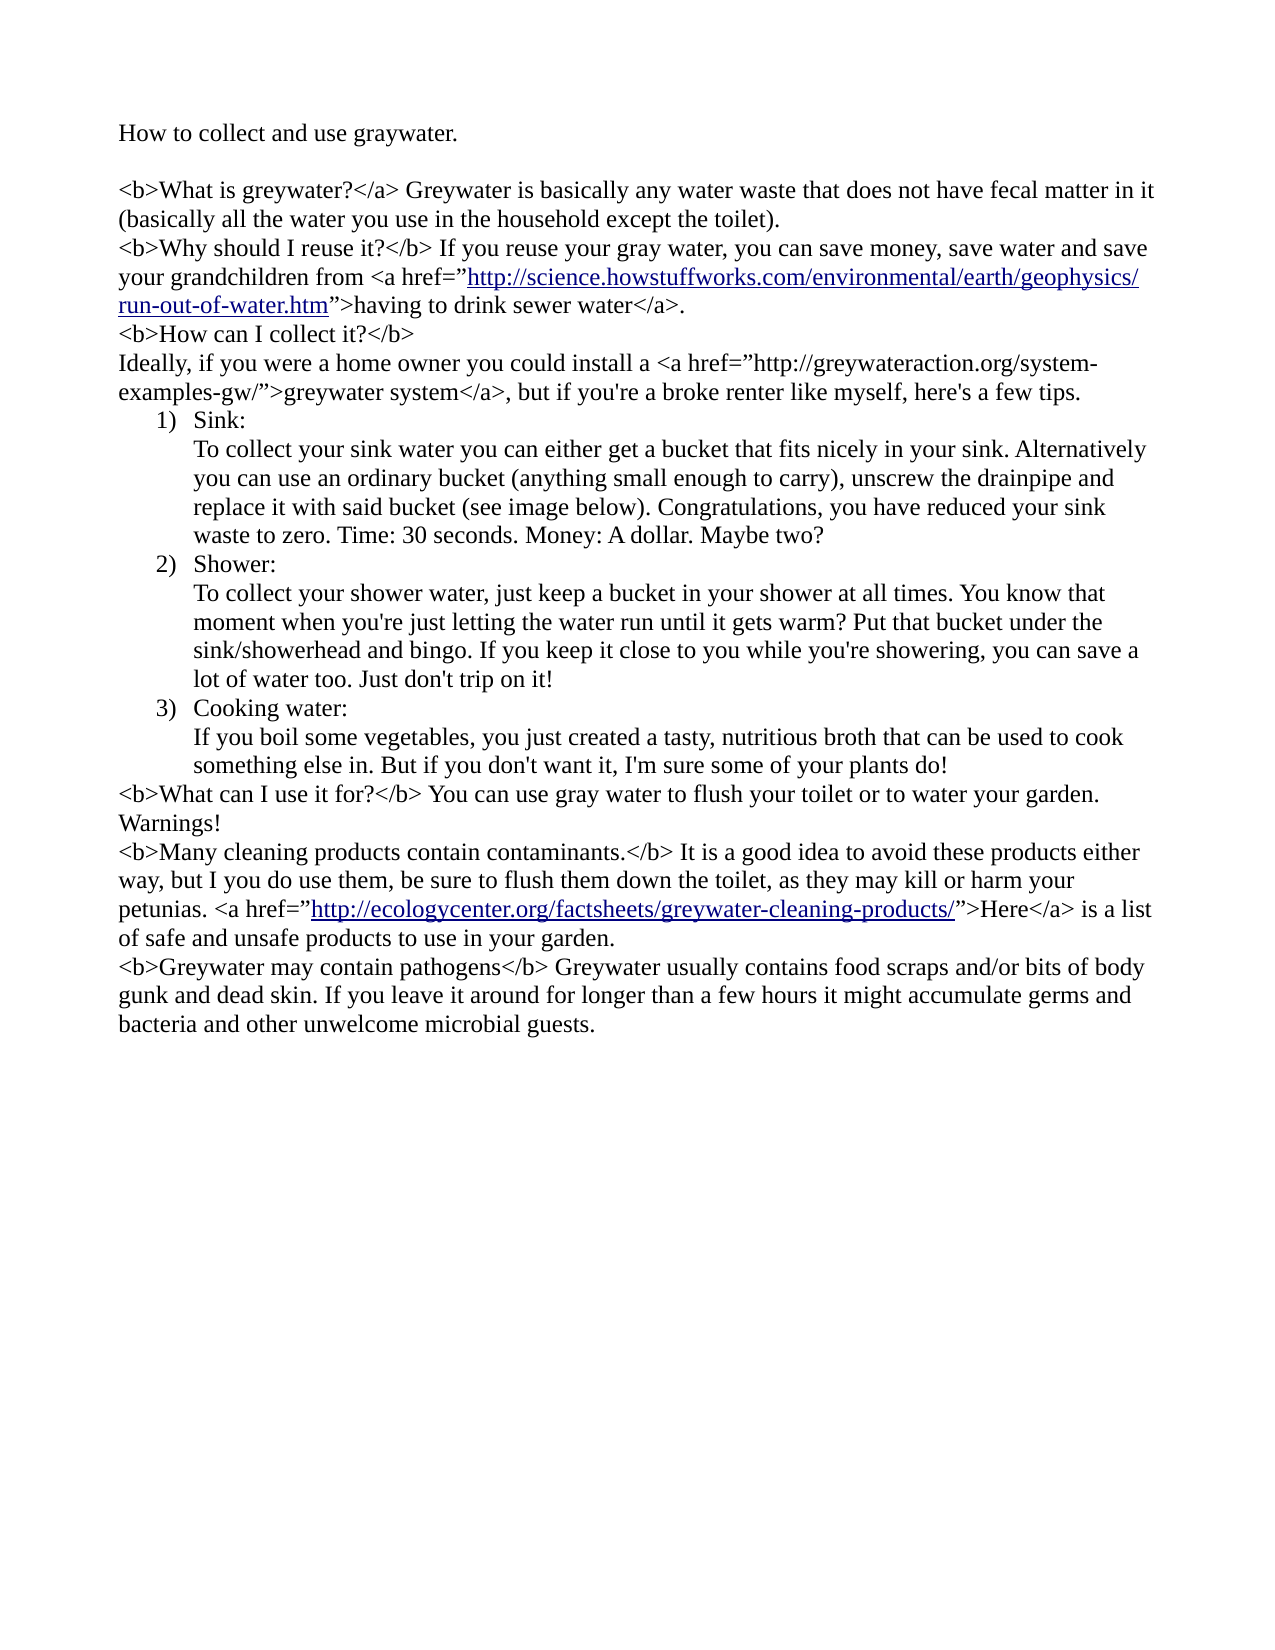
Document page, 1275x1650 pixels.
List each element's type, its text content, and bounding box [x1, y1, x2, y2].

text <b>What is greywater?</a> Greywater is basically any water waste that does not have fecal matter in it (basically all the water you use in the household except the toilet). [118, 176, 1157, 233]
text <b>Many cleaning products contain contaminants.</b> It is a good idea to avoid these products either way, but I you do use them, be sure to flush them down the toilet, as they may kill or harm your petunias. <a href=”http://ecologycenter.org/factsheets/greywater-cleaning-products/”>Here</a> is a list of safe and unsafe products to use in your garden. [118, 837, 1157, 952]
text <b>Greywater may contain pathogens</b> Greywater usually contains food scraps and/or bits of body gunk and dead skin. If you leave it around for longer than a few hours it might accumulate germs and bacteria and other unwelcome microbial guests. [118, 952, 1157, 1038]
list To collect your sink water you can either get a bucket that fits nicely in your sink. Alternatively you can use an ordinary bucket (anything small enough to carry), unscrew the drainpipe and replace it with said bucket (see image below). Congratulations, you have reduced your sink waste to zero. Time: 30 seconds. Money: A dollar. Maybe two? [156, 434, 1157, 549]
text <b>How can I collect it?</b> [118, 319, 1157, 348]
list Sink: [156, 406, 1157, 434]
text How to collect and use graywater. [118, 118, 1157, 147]
list If you boil some vegetables, you just created a tasty, nutritious broth that can be used to cook something else in. But if you don't want it, I'm sure some of your plants do! [156, 722, 1157, 779]
text <b>What can I use it for?</b> You can use gray water to flush your toilet or to water your garden. [118, 779, 1157, 808]
text Warnings! [118, 808, 1157, 837]
list To collect your shower water, just keep a bucket in your shower at all times. You know that moment when you're just letting the water run until it gets warm? Put that bucket under the sink/showerhead and bingo. If you keep it close to you while you're showering, you can save a lot of water too. Just don't trip on it! [156, 578, 1157, 693]
text <b>Why should I reuse it?</b> If you reuse your gray water, you can save money, save water and save your grandchildren from <a href=”http://science.howstuffworks.com/environmental/earth/geophysics/run-out-of-water.htm”>having to drink sewer water</a>. [118, 233, 1157, 319]
list Cooking water: [156, 693, 1157, 722]
list Shower: [156, 549, 1157, 578]
text Ideally, if you were a home owner you could install a <a href=”http://greywateraction.org/system-examples-gw/”>greywater system</a>, but if you're a broke renter like myself, here's a few tips. [118, 348, 1157, 406]
